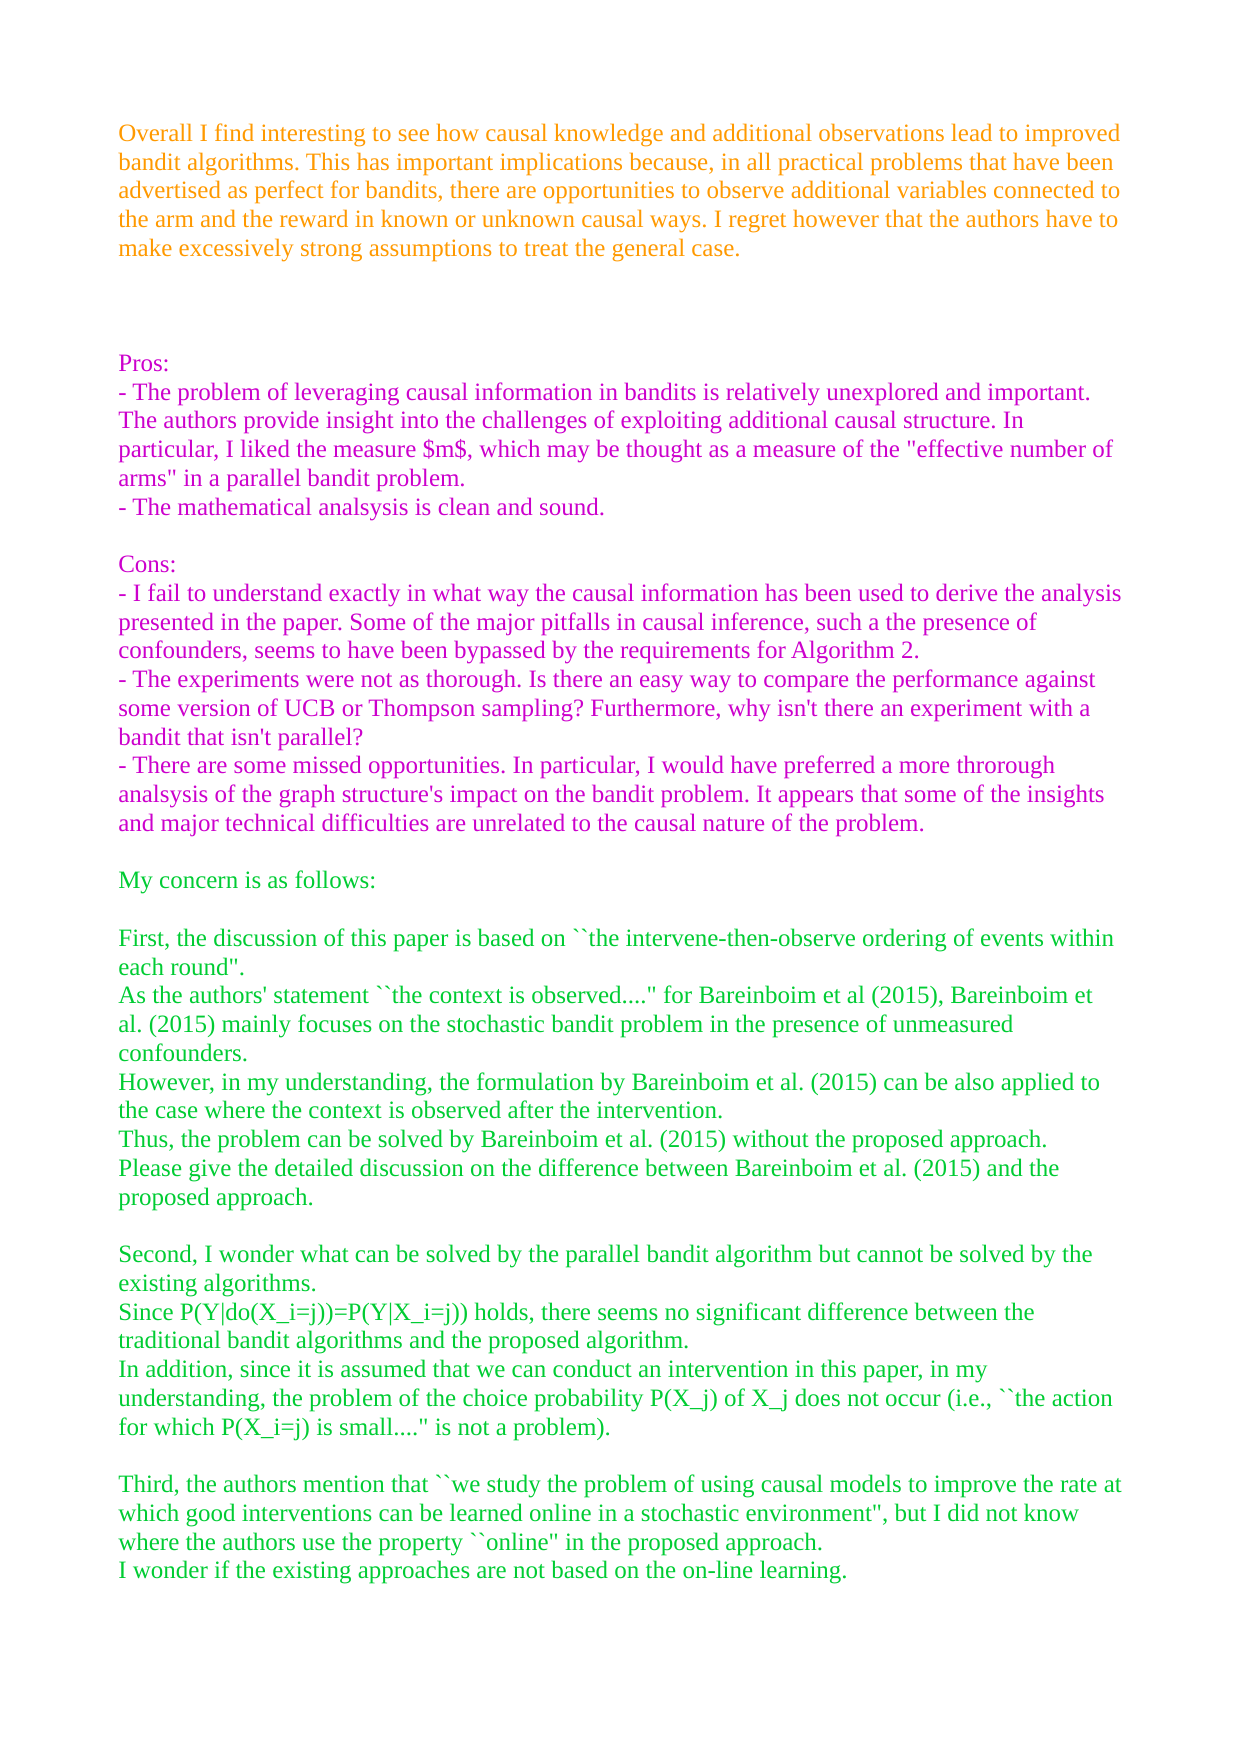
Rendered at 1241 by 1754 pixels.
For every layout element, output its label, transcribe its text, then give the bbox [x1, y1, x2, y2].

text - There are some missed opportunities. In particular, I would have preferred a more throrough analsysis of the graph structure's impact on the bandit problem. It appears that some of the insights and major technical difficulties are unrelated to the causal nature of the problem. [118, 751, 1122, 837]
text As the authors' statement ``the context is observed...." for Bareinboim et al (2015), Bareinboim et al. (2015) mainly focuses on the stochastic bandit problem in the presence of unmeasured confounders. [118, 981, 1122, 1067]
text - The mathematical analsysis is clean and sound. [118, 492, 1122, 521]
text My concern is as follows: [118, 866, 1122, 894]
text - The experiments were not as thorough. Is there an easy way to compare the performance against some version of UCB or Thompson sampling? Furthermore, why isn't there an experiment with a bandit that isn't parallel? [118, 664, 1122, 751]
text Thus, the problem can be solved by Bareinboim et al. (2015) without the proposed approach. [118, 1124, 1122, 1153]
text First, the discussion of this paper is based on ``the intervene-then-observe ordering of events within each round". [118, 923, 1122, 981]
text Since P(Y|do(X_i=j))=P(Y|X_i=j)) holds, there seems no significant difference between the traditional bandit algorithms and the proposed algorithm. [118, 1297, 1122, 1354]
text Cons: [118, 549, 1122, 578]
text - The problem of leveraging causal information in bandits is relatively unexplored and important. The authors provide insight into the challenges of exploiting additional causal structure. In particular, I liked the measure $m$, which may be thought as a measure of the "effective number of arms" in a parallel bandit problem. [118, 377, 1122, 492]
text Overall I find interesting to see how causal knowledge and additional observations lead to improved bandit algorithms. This has important implications because, in all practical problems that have been advertised as perfect for bandits, there are opportunities to observe additional variables connected to the arm and the reward in known or unknown causal ways. I regret however that the authors have to make excessively strong assumptions to treat the general case. [118, 118, 1122, 262]
text - I fail to understand exactly in what way the causal information has been used to derive the analysis presented in the paper. Some of the major pitfalls in causal inference, such a the presence of confounders, seems to have been bypassed by the requirements for Algorithm 2. [118, 578, 1122, 664]
text In addition, since it is assumed that we can conduct an intervention in this paper, in my understanding, the problem of the choice probability P(X_j) of X_j does not occur (i.e., ``the action for which P(X_i=j) is small...." is not a problem). [118, 1354, 1122, 1441]
text Third, the authors mention that ``we study the problem of using causal models to improve the rate at which good interventions can be learned online in a stochastic environment", but I did not know where the authors use the property ``online" in the proposed approach. [118, 1469, 1122, 1556]
text Please give the detailed discussion on the difference between Bareinboim et al. (2015) and the proposed approach. [118, 1153, 1122, 1211]
text However, in my understanding, the formulation by Bareinboim et al. (2015) can be also applied to the case where the context is observed after the intervention. [118, 1067, 1122, 1124]
text Second, I wonder what can be solved by the parallel bandit algorithm but cannot be solved by the existing algorithms. [118, 1239, 1122, 1297]
text I wonder if the existing approaches are not based on the on-line learning. [118, 1556, 1122, 1584]
text Pros: [118, 348, 1122, 377]
